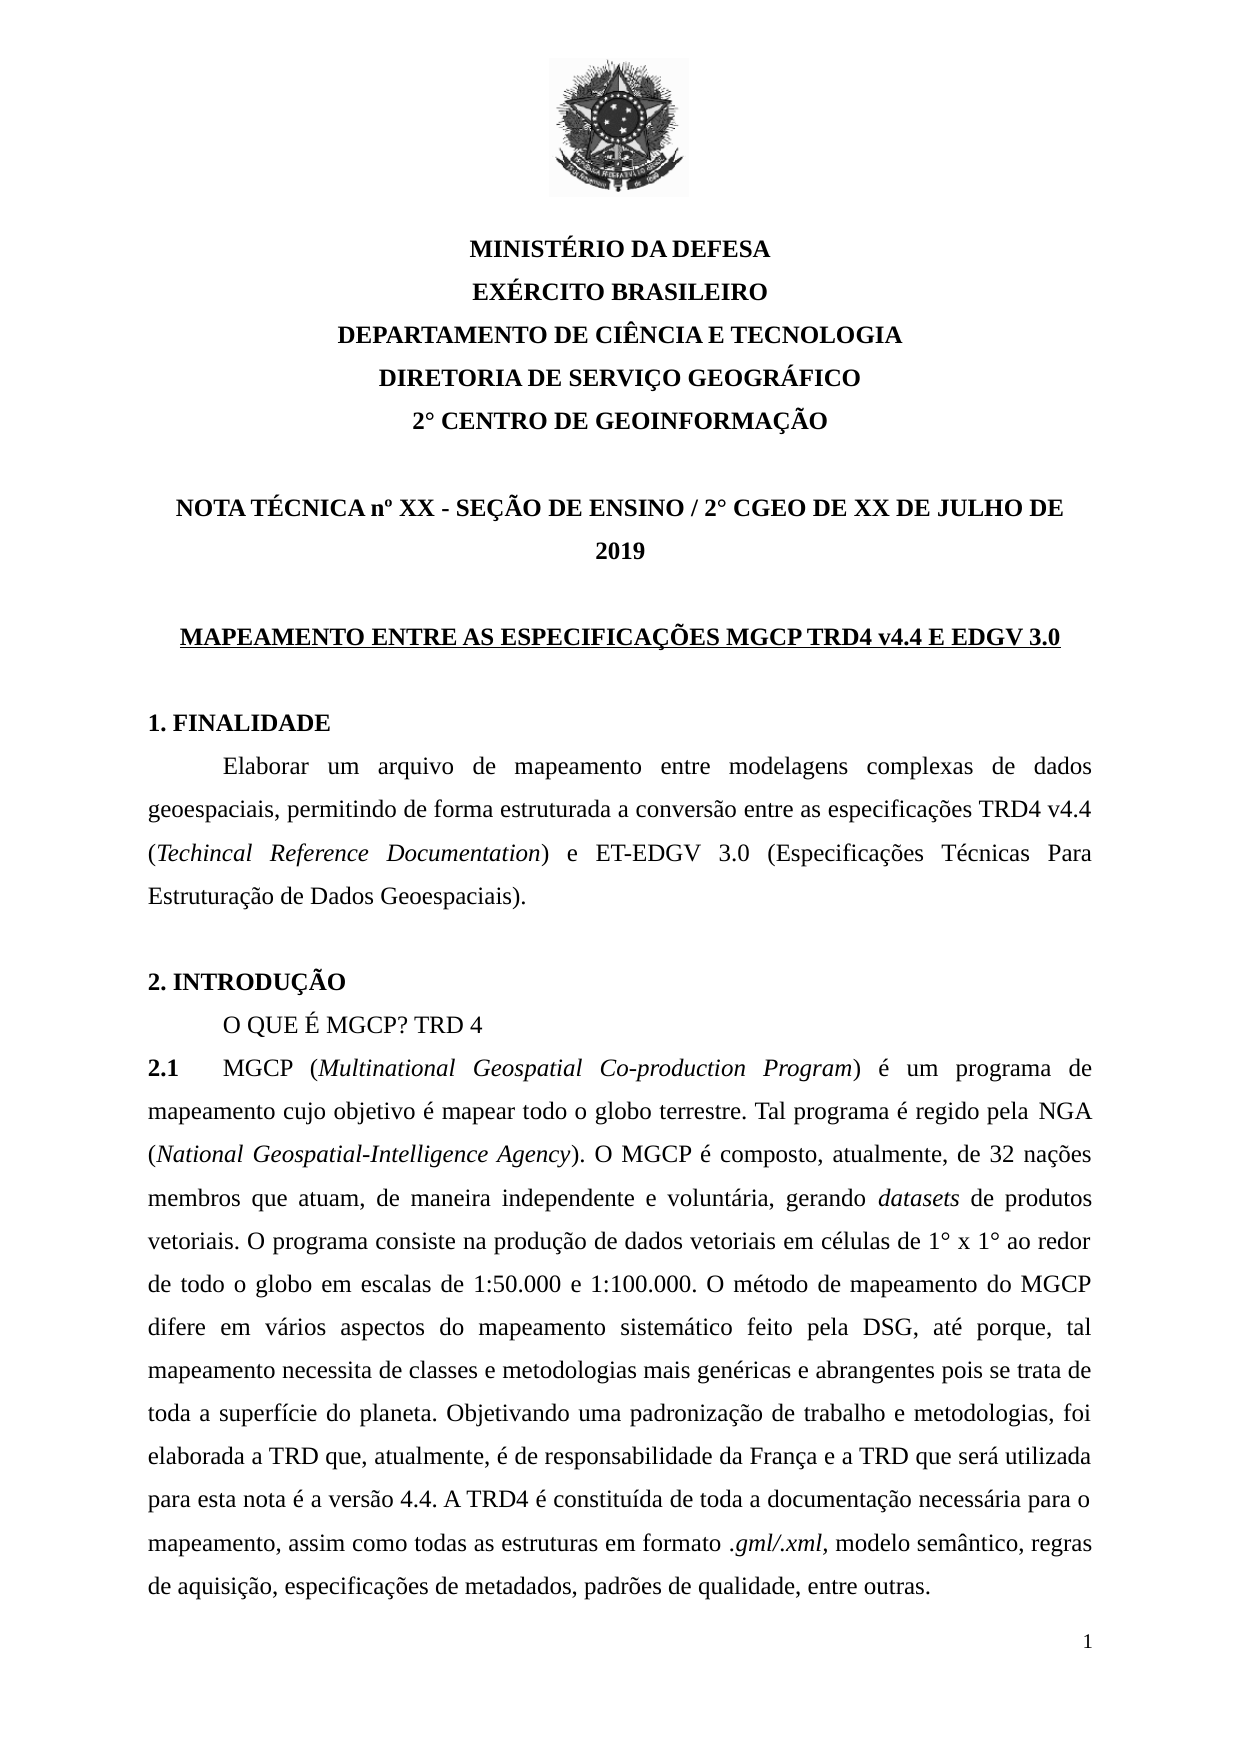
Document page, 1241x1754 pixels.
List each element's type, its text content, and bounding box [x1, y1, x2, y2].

picture [549, 58, 689, 197]
subtitle Finalidade [148, 708, 1092, 737]
text O QUE É MGCP? TRD 4 [148, 1010, 1092, 1039]
text 2° CENTRO DE GEOINFORMAÇão [148, 406, 1092, 435]
text EXÉRCITO BRASILEIRO [148, 277, 1092, 306]
subtitle Introdução [148, 967, 1092, 996]
text MAPEAMENTO ENTRE AS ESPECIFICAÇÕES MGCP TRD4 v4.4 E EDGV 3.0 [148, 622, 1092, 651]
text Elaborar um arquivo de mapeamento entre modelagens complexas de dados geoespaciais, permitindo de forma estruturada a conversão entre as especificações TRD4 v4.4 (Techincal Reference Documentation) e ET-EDGV 3.0 (Especificações Técnicas Para Estruturação de Dados Geoespaciais). [148, 751, 1092, 909]
text NOTA TÉCNICA nº XX - SEÇÃO DE ENSINO / 2° CGEO DE XX DE JULHO DE 2019 [148, 493, 1092, 564]
text 2.1 MGCP (Multinational Geospatial Co-production Program) é um programa de mapeamento cujo objetivo é mapear todo o globo terrestre. Tal programa é regido pela NGA (National Geospatial-Intelligence Agency). O MGCP é composto, atualmente, de 32 nações membros que atuam, de maneira independente e voluntária, gerando datasets de produtos vetoriais. O programa consiste na produção de dados vetoriais em células de 1° x 1° ao redor de todo o globo em escalas de 1:50.000 e 1:100.000. O método de mapeamento do MGCP difere em vários aspectos do mapeamento sistemático feito pela DSG, até porque, tal mapeamento necessita de classes e metodologias mais genéricas e abrangentes pois se trata de toda a superfície do planeta. Objetivando uma padronização de trabalho e metodologias, foi elaborada a TRD que, atualmente, é de responsabilidade da França e a TRD que será utilizada para esta nota é a versão 4.4. A TRD4 é constituída de toda a documentação necessária para o mapeamento, assim como todas as estruturas em formato .gml/.xml, modelo semântico, regras de aquisição, especificações de metadados, padrões de qualidade, entre outras. [148, 1053, 1092, 1599]
text MINISTÉRIO DA DEFESA [148, 234, 1092, 263]
text DEPARTAMENTO DE CIÊNCIA E TECNOLOGIA [148, 320, 1092, 349]
text DIRETORIA DE SERVIÇO GEOGRÁFICO [148, 363, 1092, 392]
